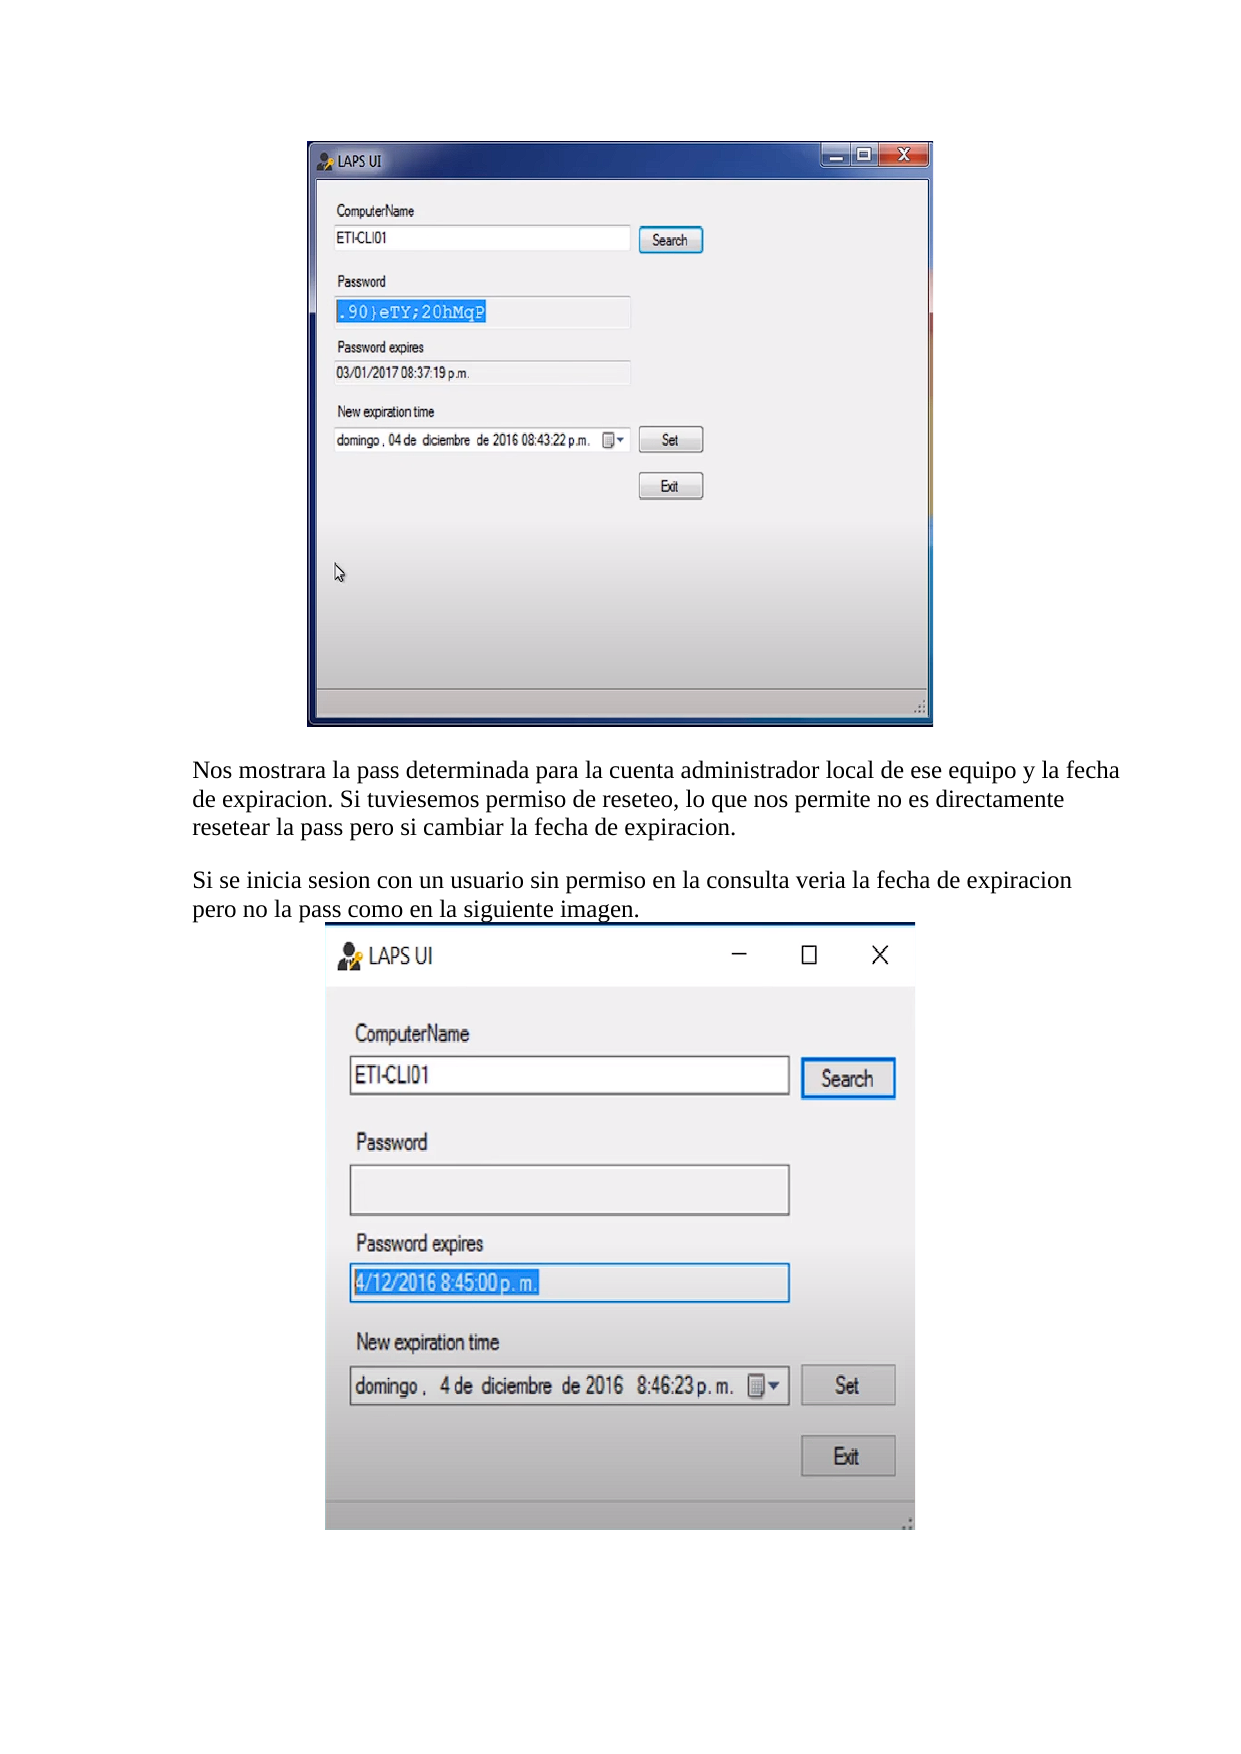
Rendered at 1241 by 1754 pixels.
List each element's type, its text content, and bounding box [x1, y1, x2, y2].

text Nos mostrara la pass determinada para la cuenta administrador local de ese equipo y la fecha de expiracion. Si tuviesemos permiso de reseteo, lo que nos permite no es directamente resetear la pass pero si cambiar la fecha de expiracion. [118, 755, 1122, 841]
picture [325, 922, 916, 1530]
text Si se inicia sesion con un usuario sin permiso en la consulta veria la fecha de expiracion pero no la pass como en la siguiente imagen. [118, 865, 1122, 922]
picture [307, 141, 934, 727]
